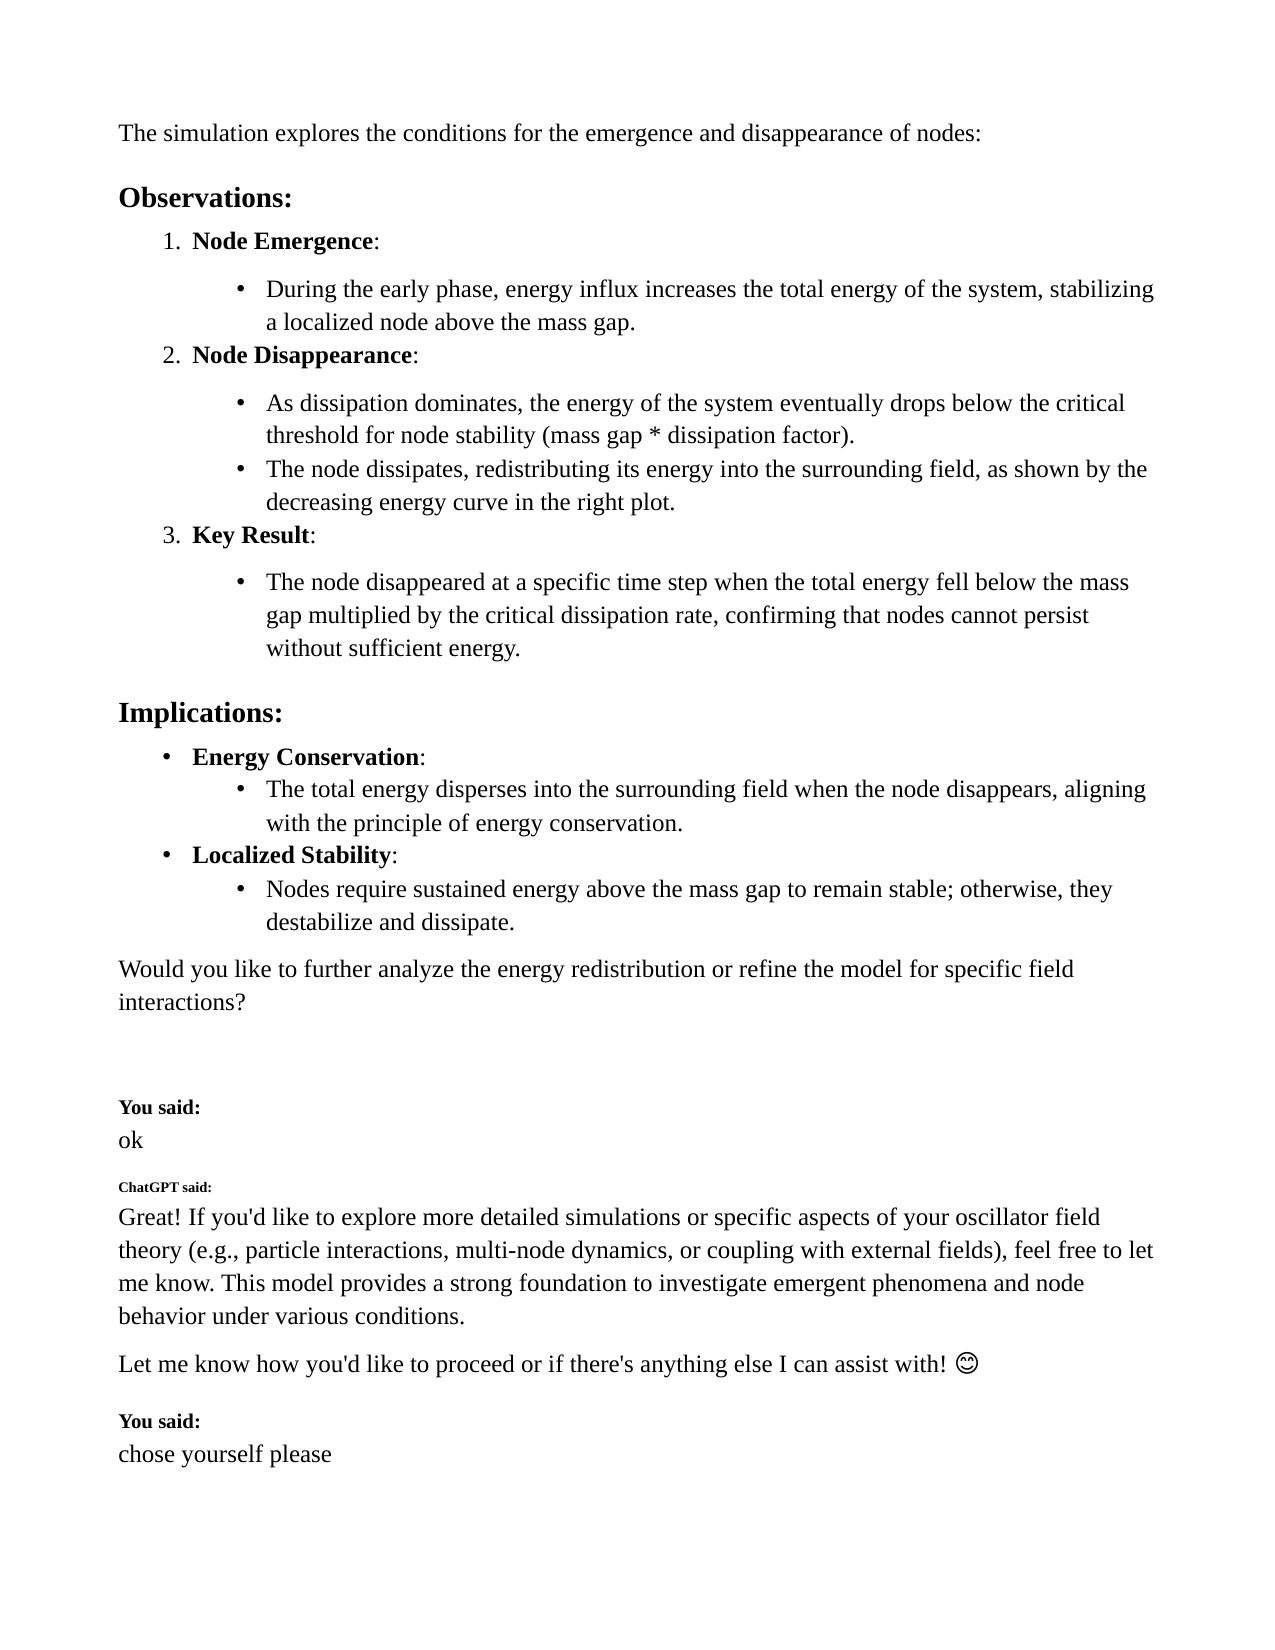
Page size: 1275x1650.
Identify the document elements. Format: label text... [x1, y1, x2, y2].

text Would you like to further analyze the energy redistribution or refine the model for specific field interactions? ​ [118, 954, 1157, 1016]
subtitle Implications: [118, 696, 1157, 729]
list Node Disappearance: [162, 340, 1157, 369]
list During the early phase, energy influx increases the total energy of the system, stabilizing a localized node above the mass gap. [236, 274, 1157, 336]
text ​ [118, 1035, 1157, 1064]
list Node Emergence: [162, 226, 1157, 255]
list Energy Conservation: [162, 742, 1157, 770]
list The node dissipates, redistributing its energy into the surrounding field, as shown by the decreasing energy curve in the right plot. [236, 454, 1157, 515]
subtitle You said: [118, 1095, 1157, 1119]
text chose yourself please [118, 1439, 1157, 1468]
subtitle Observations: [118, 180, 1157, 214]
list Localized Stability: [162, 841, 1157, 869]
list Nodes require sustained energy above the mass gap to remain stable; otherwise, they destabilize and dissipate. [236, 874, 1157, 935]
text ok [118, 1125, 1157, 1154]
text Great! If you'd like to explore more detailed simulations or specific aspects of your oscillator field theory (e.g., particle interactions, multi-node dynamics, or coupling with external fields), feel free to let me know. This model provides a strong foundation to investigate emergent phenomena and node behavior under various conditions. [118, 1202, 1157, 1330]
text Let me know how you'd like to proceed or if there's anything else I can assist with! 😊 [118, 1349, 1157, 1378]
list Key Result: [162, 520, 1157, 548]
list The total energy disperses into the surrounding field when the node disappears, aligning with the principle of energy conservation. [236, 774, 1157, 836]
list The node disappeared at a specific time step when the total energy fell below the mass gap multiplied by the critical dissipation rate, confirming that nodes cannot persist without sufficient energy. [236, 567, 1157, 662]
subtitle ChatGPT said: [118, 1179, 1157, 1196]
text The simulation explores the conditions for the emergence and disappearance of nodes: [118, 118, 1157, 147]
subtitle You said: [118, 1409, 1157, 1433]
list As dissipation dominates, the energy of the system eventually drops below the critical threshold for node stability (mass gap * dissipation factor). [236, 388, 1157, 449]
